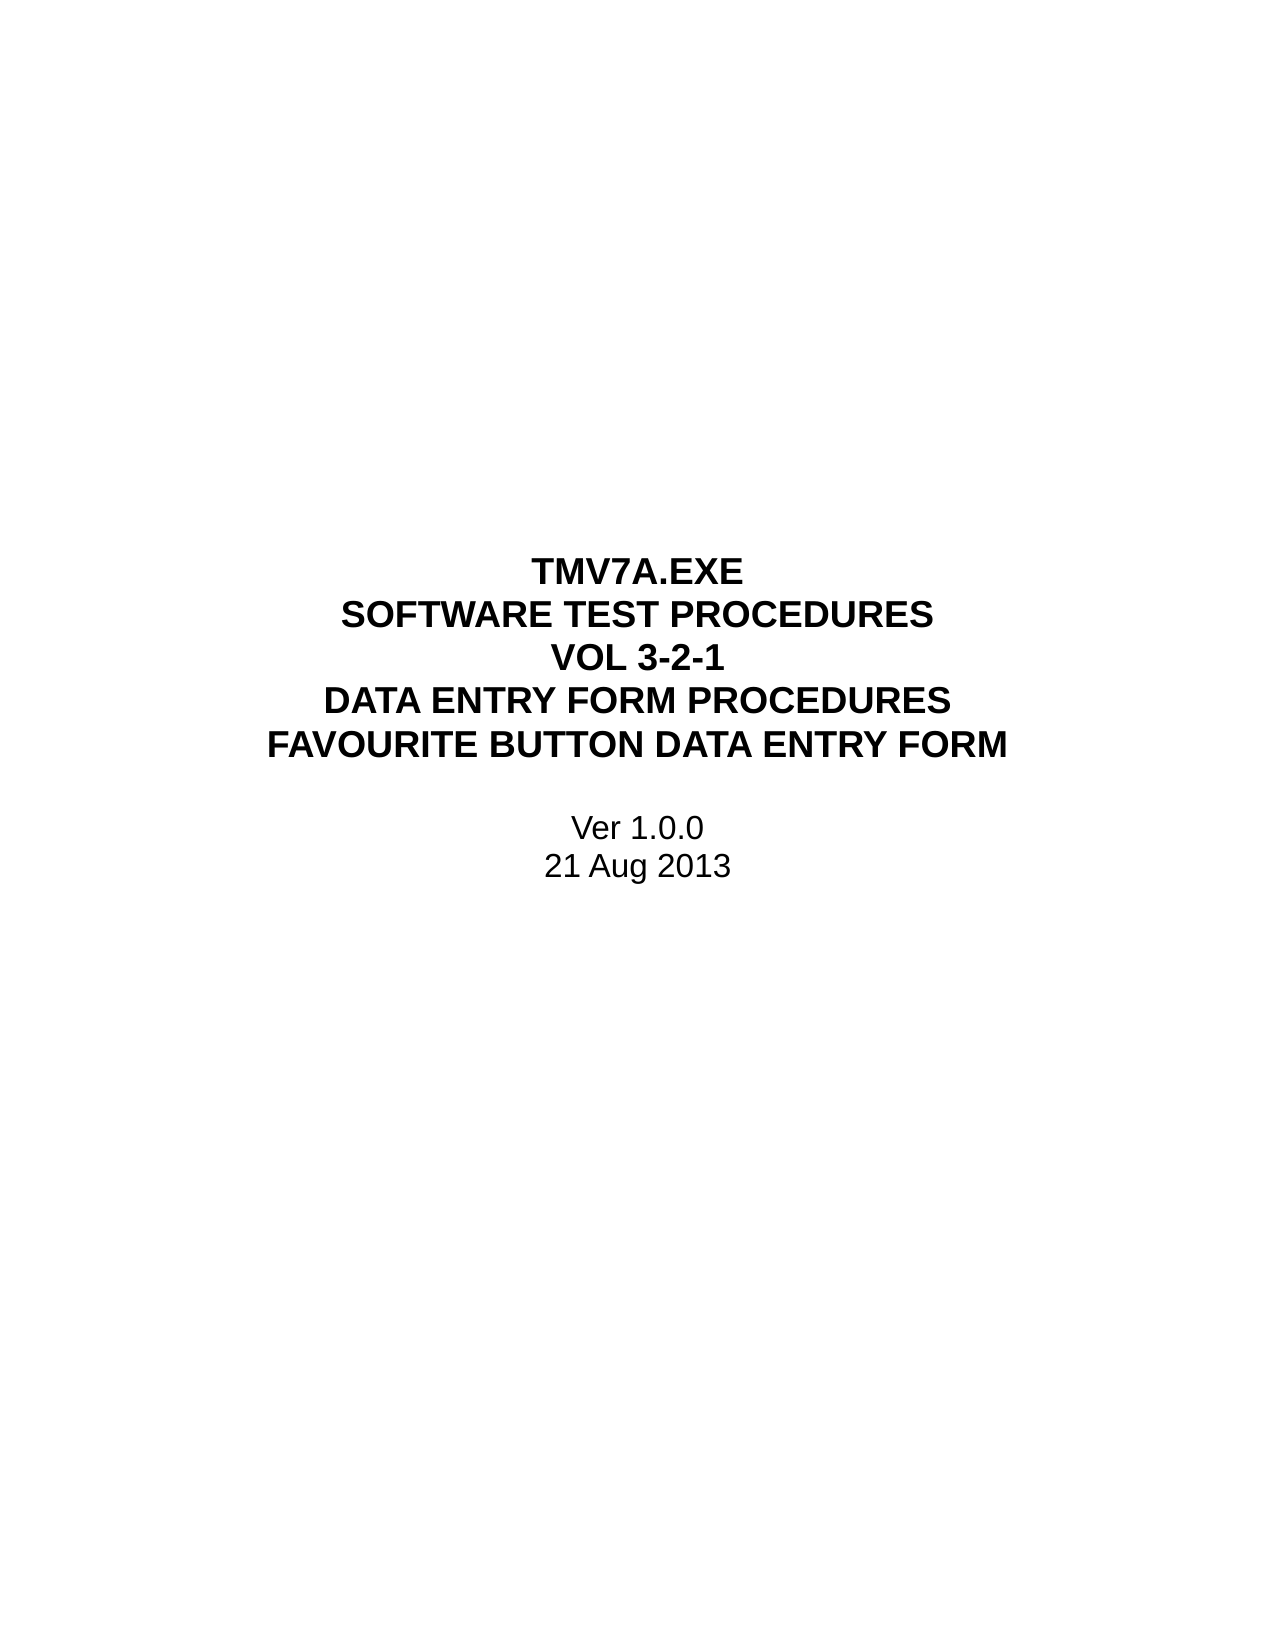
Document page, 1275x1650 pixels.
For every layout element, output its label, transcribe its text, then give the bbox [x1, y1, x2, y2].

text SOFTWARE TEST PROCEDURES [118, 592, 1157, 636]
text TMV7A.EXE [118, 549, 1157, 592]
text FAVOURITE BUTTON DATA ENTRY FORM [118, 722, 1157, 765]
text DATA ENTRY FORM PROCEDURES [118, 679, 1157, 722]
text VOL 3-2-1 [118, 636, 1157, 679]
text 21 Aug 2013 [118, 847, 1157, 885]
text Ver 1.0.0 [118, 808, 1157, 847]
